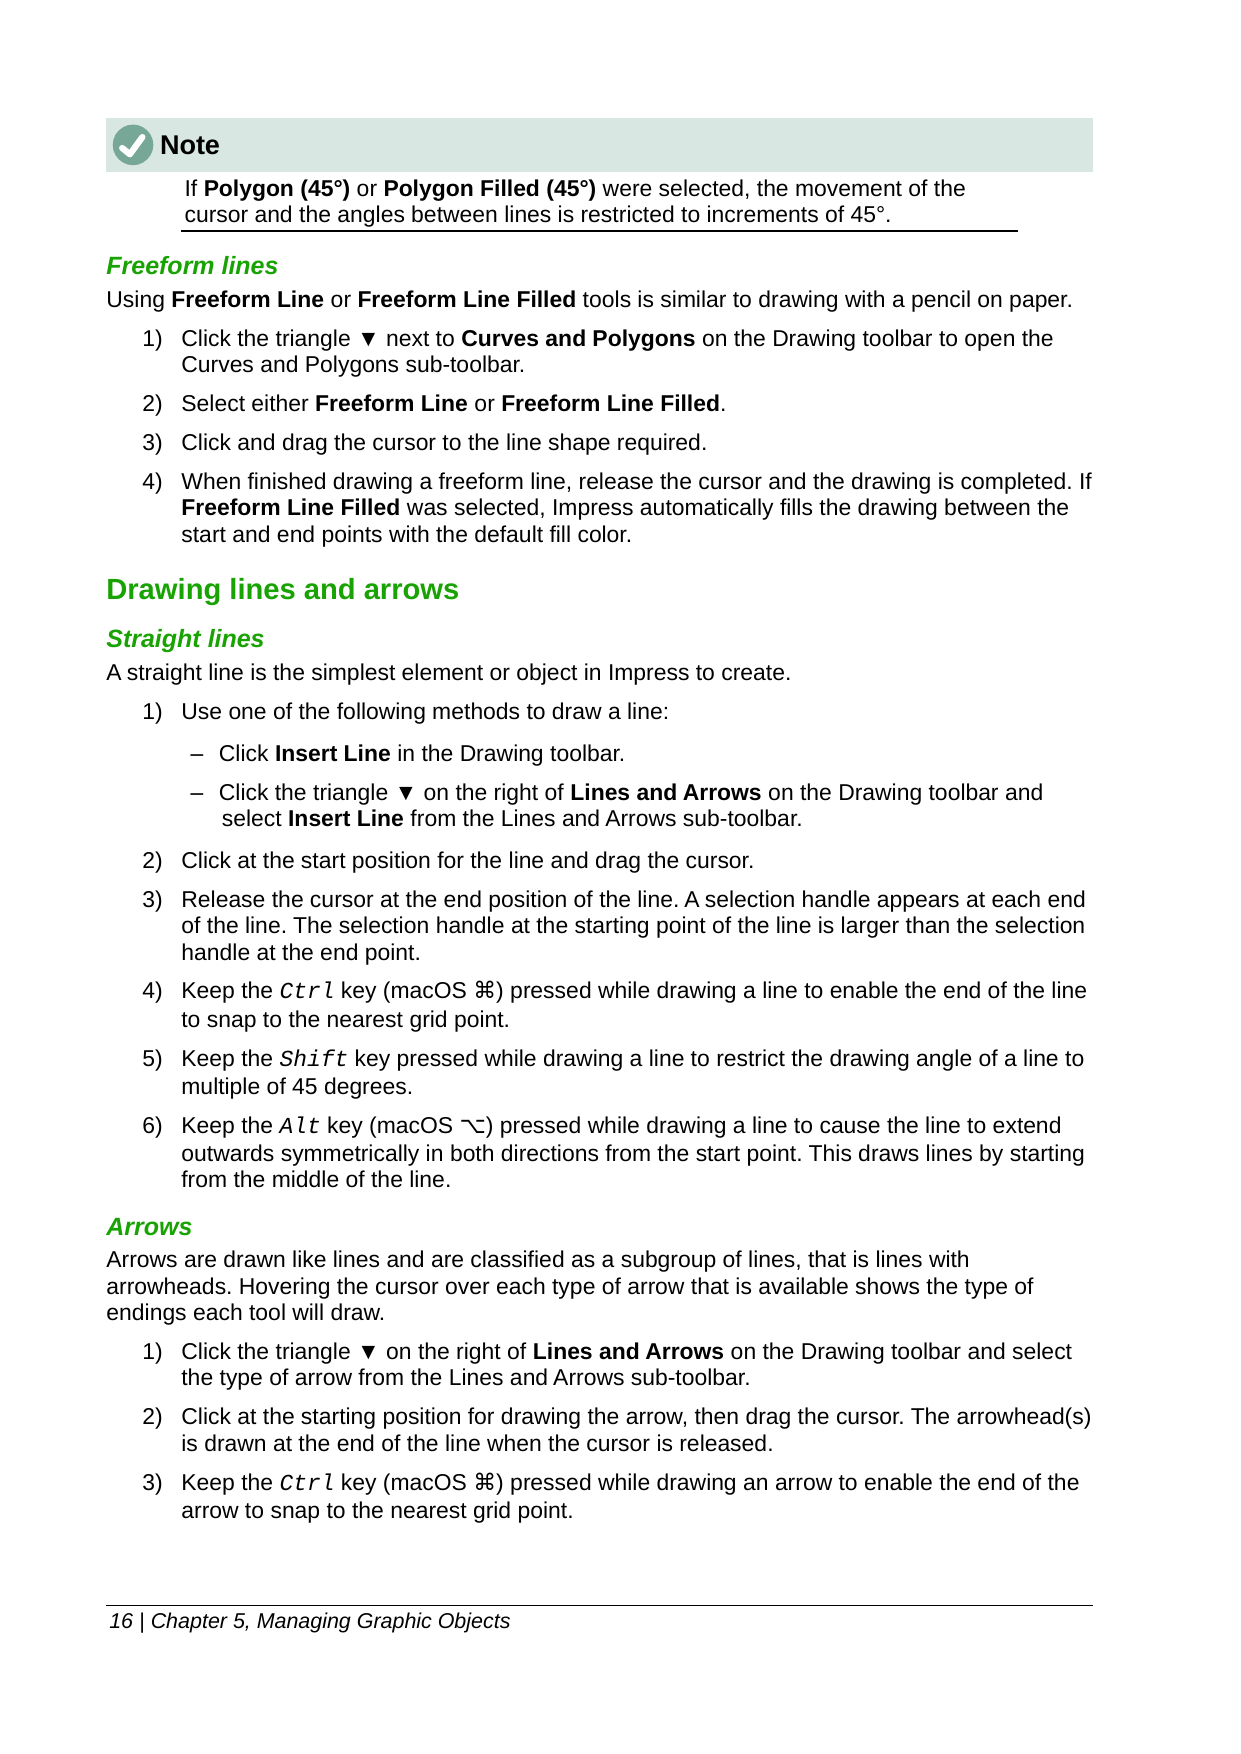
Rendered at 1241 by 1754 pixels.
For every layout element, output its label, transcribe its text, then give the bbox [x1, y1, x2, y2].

subtitle Straight lines [106, 624, 1093, 653]
list Click and drag the cursor to the line shape required. [162, 429, 1093, 455]
list Release the cursor at the end position of the line. A selection handle appears at each end of the line. The selection handle at the starting point of the line is larger than the selection handle at the end point. [162, 886, 1093, 965]
subtitle Freeform lines [106, 251, 1093, 280]
text A straight line is the simplest element or object in Impress to create. [106, 659, 1093, 686]
list Select either Freeform Line or Freeform Line Filled. [162, 390, 1093, 417]
list Click the triangle ▼ next to Curves and Polygons on the Drawing toolbar to open the Curves and Polygons sub-toolbar. [162, 325, 1093, 378]
list Click at the starting position for drawing the arrow, then drag the cursor. The arrowhead(s) is drawn at the end of the line when the cursor is released. [162, 1403, 1093, 1456]
text Arrows are drawn like lines and are classified as a subgroup of lines, that is lines with arrowheads. Hovering the cursor over each type of arrow that is available shows the type of endings each tool will draw. [106, 1246, 1093, 1326]
list When finished drawing a freeform line, release the cursor and the drawing is completed. If Freeform Line Filled was selected, Impress automatically fills the drawing between the start and end points with the default fill color. [162, 468, 1093, 547]
list Click the triangle ▼ on the right of Lines and Arrows on the Drawing toolbar and select Insert Line from the Lines and Arrows sub-toolbar. [187, 776, 1093, 834]
list Click Insert Line in the Drawing toolbar. [187, 737, 1093, 766]
list Click the triangle ▼ on the right of Lines and Arrows on the Drawing toolbar and select the type of arrow from the Lines and Arrows sub-toolbar. [162, 1338, 1093, 1391]
list Click at the start position for the line and drag the cursor. [162, 847, 1093, 873]
text Using Freeform Line or Freeform Line Filled tools is similar to drawing with a pencil on paper. [106, 286, 1093, 312]
text If Polygon (45°) or Polygon Filled (45°) were selected, the movement of the cursor and the angles between lines is restricted to increments of 45°. [181, 172, 1018, 230]
list Use one of the following methods to draw a line: [162, 698, 1093, 724]
list Keep the Ctrl key (macOS ⌘) pressed while drawing a line to enable the end of the line to snap to the nearest grid point. [162, 977, 1093, 1032]
list Keep the Shift key pressed while drawing a line to restrict the drawing angle of a line to multiple of 45 degrees. [162, 1044, 1093, 1099]
list Keep the Alt key (macOS ⌥) pressed while drawing a line to cause the line to extend outwards symmetrically in both directions from the start point. This draws lines by starting from the middle of the line. [162, 1112, 1093, 1193]
subtitle Drawing lines and arrows [106, 572, 1093, 606]
subtitle Note [106, 118, 1093, 172]
subtitle Arrows [106, 1211, 1093, 1240]
list Keep the Ctrl key (macOS ⌘) pressed while drawing an arrow to enable the end of the arrow to snap to the nearest grid point. [162, 1468, 1093, 1523]
